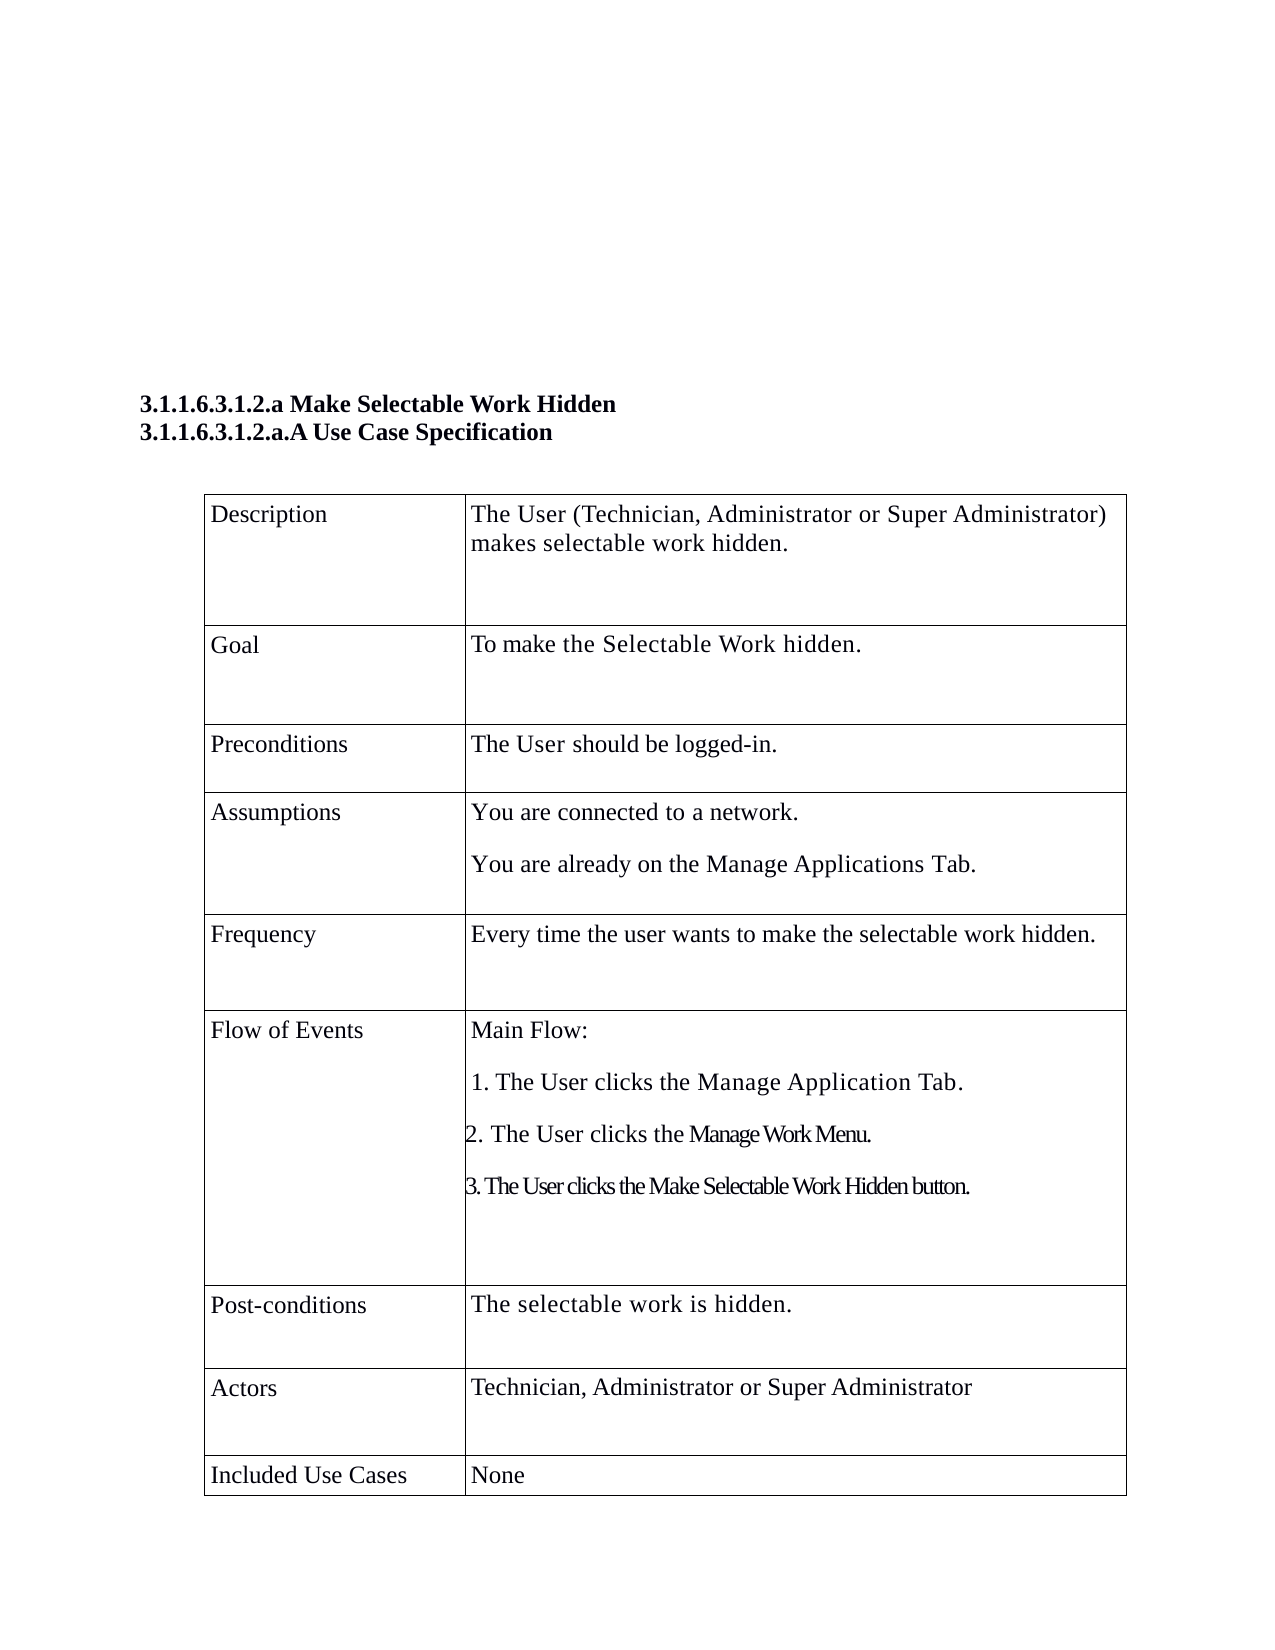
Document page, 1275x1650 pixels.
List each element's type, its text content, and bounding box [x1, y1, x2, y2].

table_cell Every time the user wants to make the selectable work hidden. [466, 915, 1126, 1010]
table_cell Actors [205, 1369, 465, 1455]
text 3.1.1.6.3.1.2.a Make Selectable Work Hidden [139, 389, 1096, 417]
table_header Description [205, 495, 465, 624]
text 3.1.1.6.3.1.2.a.A Use Case Specification [139, 417, 1096, 446]
table_cell The User should be logged-in. [466, 725, 1126, 792]
table_cell You are connected to a network. You are already on the Manage Applications Tab. [466, 793, 1126, 914]
table_cell To make the Selectable Work hidden. [466, 626, 1126, 724]
table_cell Goal [205, 626, 465, 724]
table_cell Flow of Events [205, 1011, 465, 1285]
table_cell Included Use Cases [205, 1456, 465, 1494]
table_cell Preconditions [205, 725, 465, 792]
table_cell Post-conditions [205, 1286, 465, 1368]
table_cell Frequency [205, 915, 465, 1010]
table_cell Technician, Administrator or Super Administrator [466, 1369, 1126, 1455]
table_cell Main Flow: 1. The User clicks the Manage Application Tab. 2. The User clicks the Manage Work Menu. 3. The User clicks the Make Selectable Work Hidden button. [466, 1011, 1126, 1285]
table_cell Assumptions [205, 793, 465, 914]
table_header The User (Technician, Administrator or Super Administrator) makes selectable work hidden. [466, 495, 1126, 624]
table_cell None [466, 1456, 1126, 1494]
table_cell The selectable work is hidden. [466, 1286, 1126, 1368]
